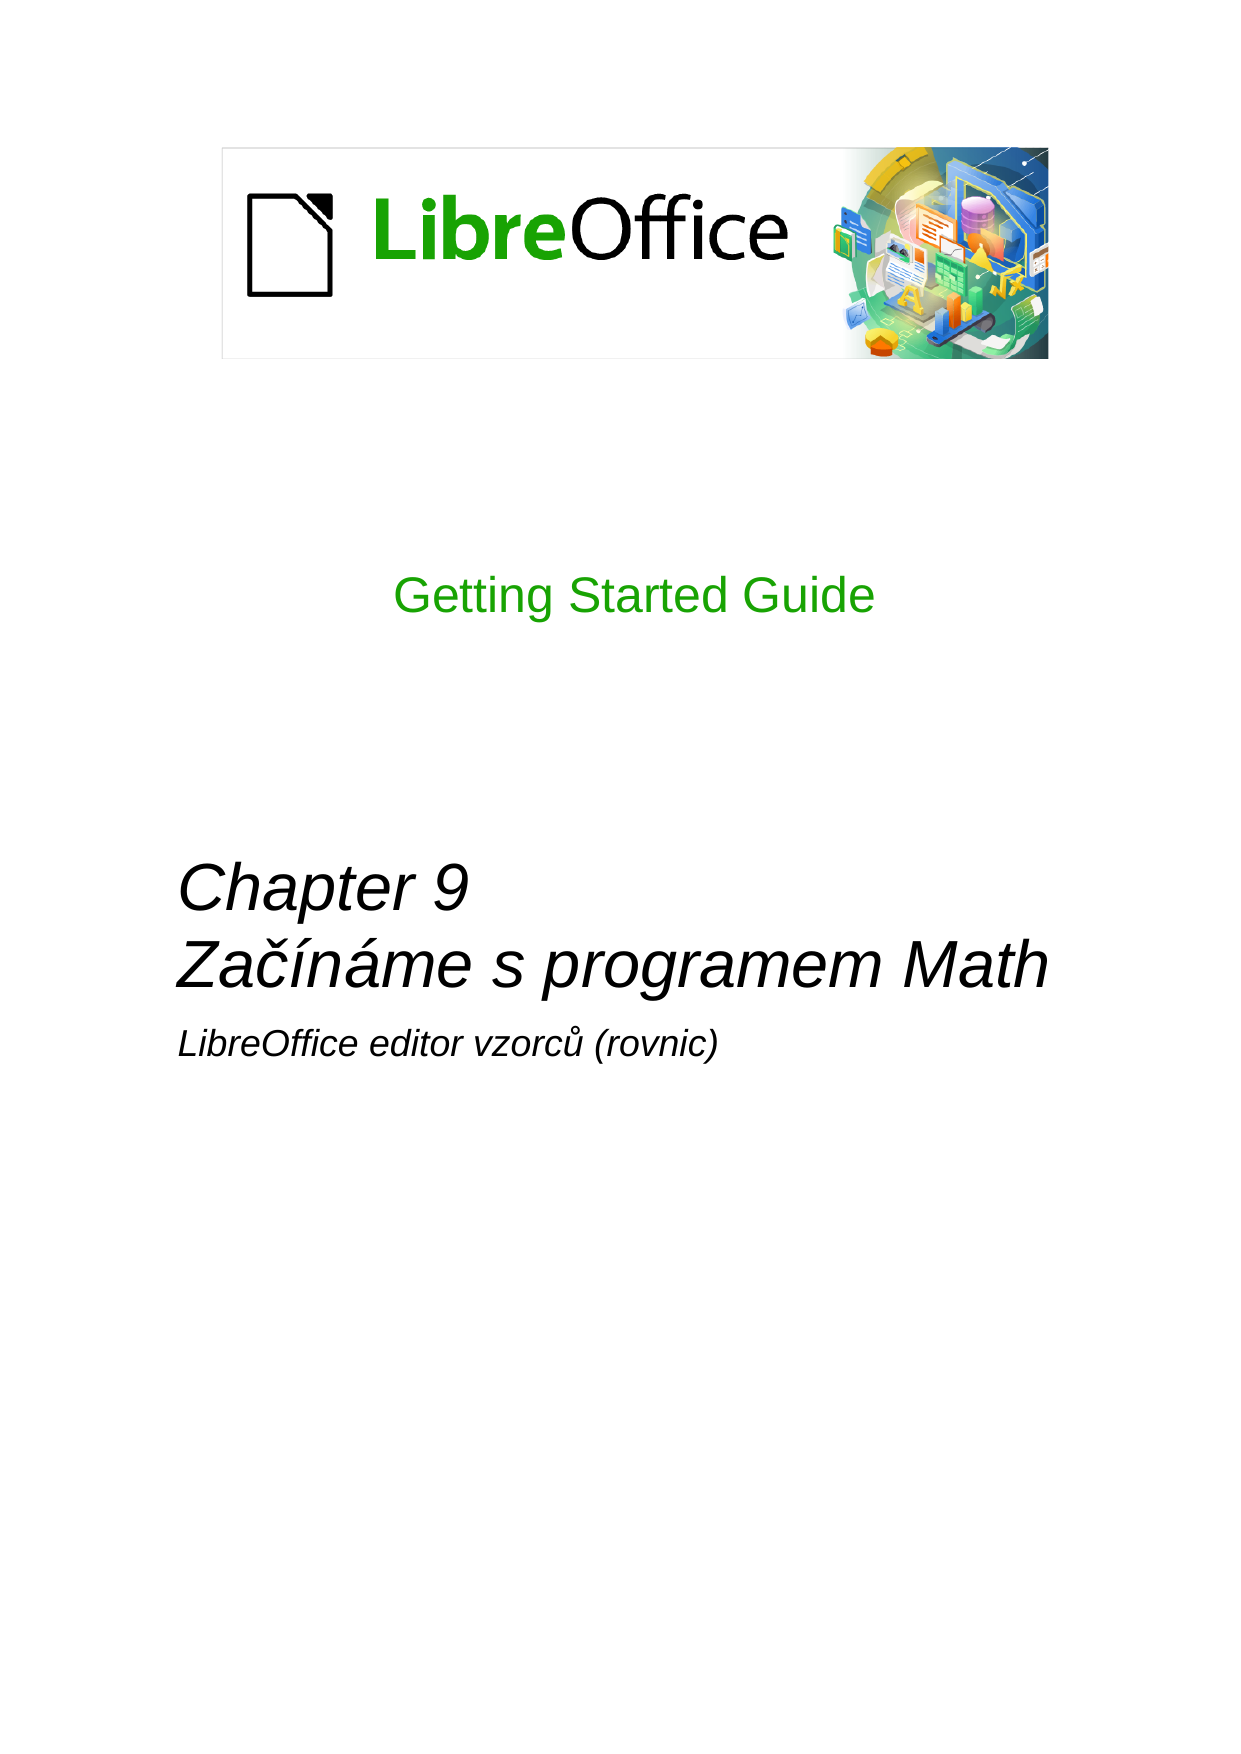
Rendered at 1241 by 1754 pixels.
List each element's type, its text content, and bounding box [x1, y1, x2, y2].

title Chapter 9 Začínáme s programem Math [177, 848, 1093, 1002]
subtitle LibreOffice editor vzorců (rovnic) [177, 1021, 1093, 1064]
picture [221, 147, 1049, 359]
text Začínáme s programem LibreOffice [177, 566, 1093, 623]
